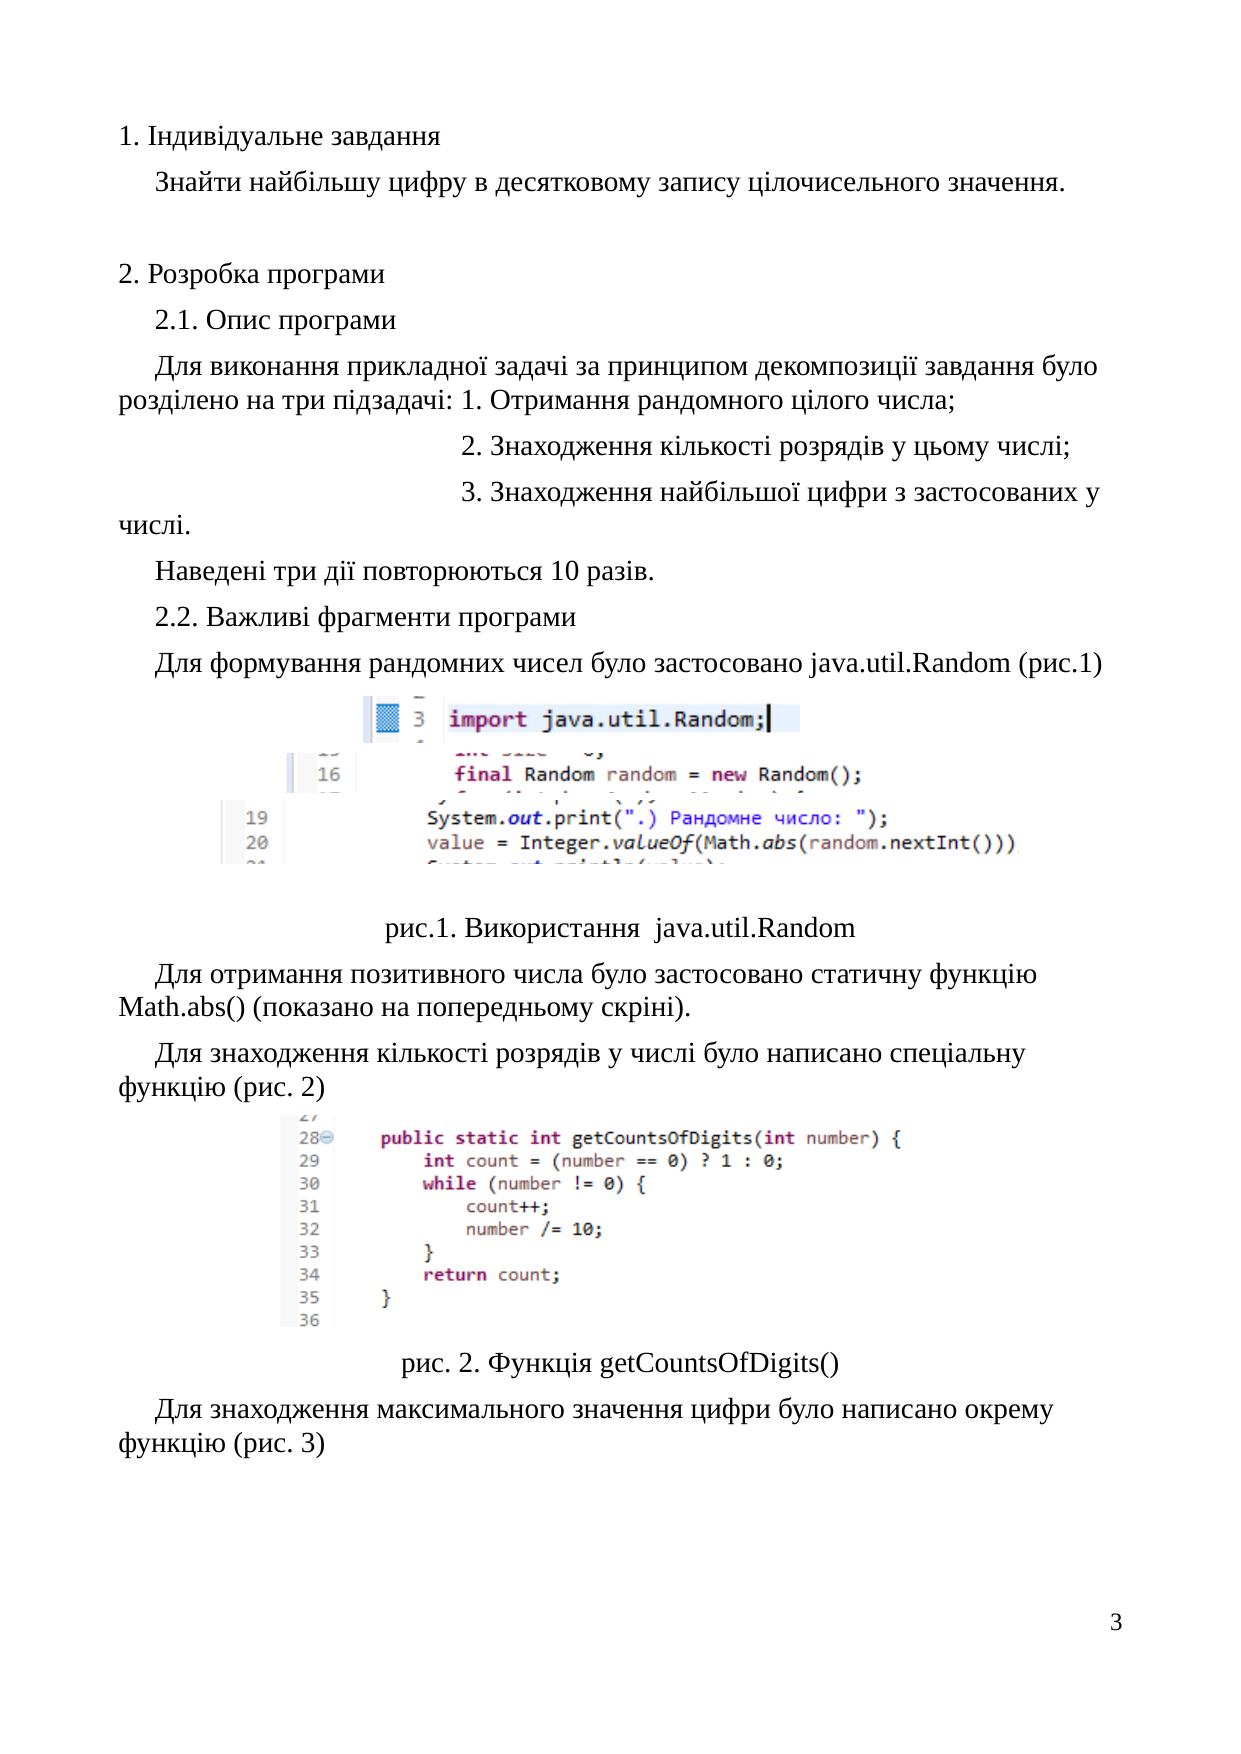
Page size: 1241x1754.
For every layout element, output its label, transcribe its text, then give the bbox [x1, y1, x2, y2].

text 2.1. Опис програми [118, 302, 1122, 336]
text Знайти найбільшу цифру в десятковому запису цілочисельного значення. [118, 164, 1122, 198]
text 2.2. Важливі фрагменти програми [118, 599, 1122, 633]
picture [286, 753, 518, 793]
text 2. Розробка програми [118, 256, 1122, 290]
text Для формування рандомних чисел було застосовано java.util.Random (рис.1) [118, 646, 1122, 679]
text 1. Індивідуальне завдання [118, 118, 1122, 152]
text рис. 2. Функція getCountsOfDigits() [118, 1345, 1122, 1379]
text Для знаходження максимального значення цифри було написано окрему функцію (рис. 3) [118, 1391, 1122, 1458]
text 3. Знаходження найбільшої цифри з застосованих у числі. [118, 474, 1122, 541]
text Для виконання прикладної задачі за принципом декомпозиції завдання було розділено на три підзадачі: 1. Отримання рандомного цілого числа; [118, 348, 1122, 415]
picture [278, 1115, 584, 1327]
text Для отримання позитивного числа було застосовано статичну функцію Math.abs() (показано на попередньому скріні). [118, 956, 1122, 1023]
picture [357, 696, 497, 722]
text рис.1. Використання java.util.Random [118, 910, 1122, 943]
picture [221, 800, 657, 864]
text Для знаходження кількості розрядів у числі було написано спеціальну функцію (рис. 2) [118, 1035, 1122, 1102]
text 2. Знаходження кількості розрядів у цьому числі; [118, 428, 1122, 461]
text Наведені три дії повторюються 10 разів. [118, 553, 1122, 587]
